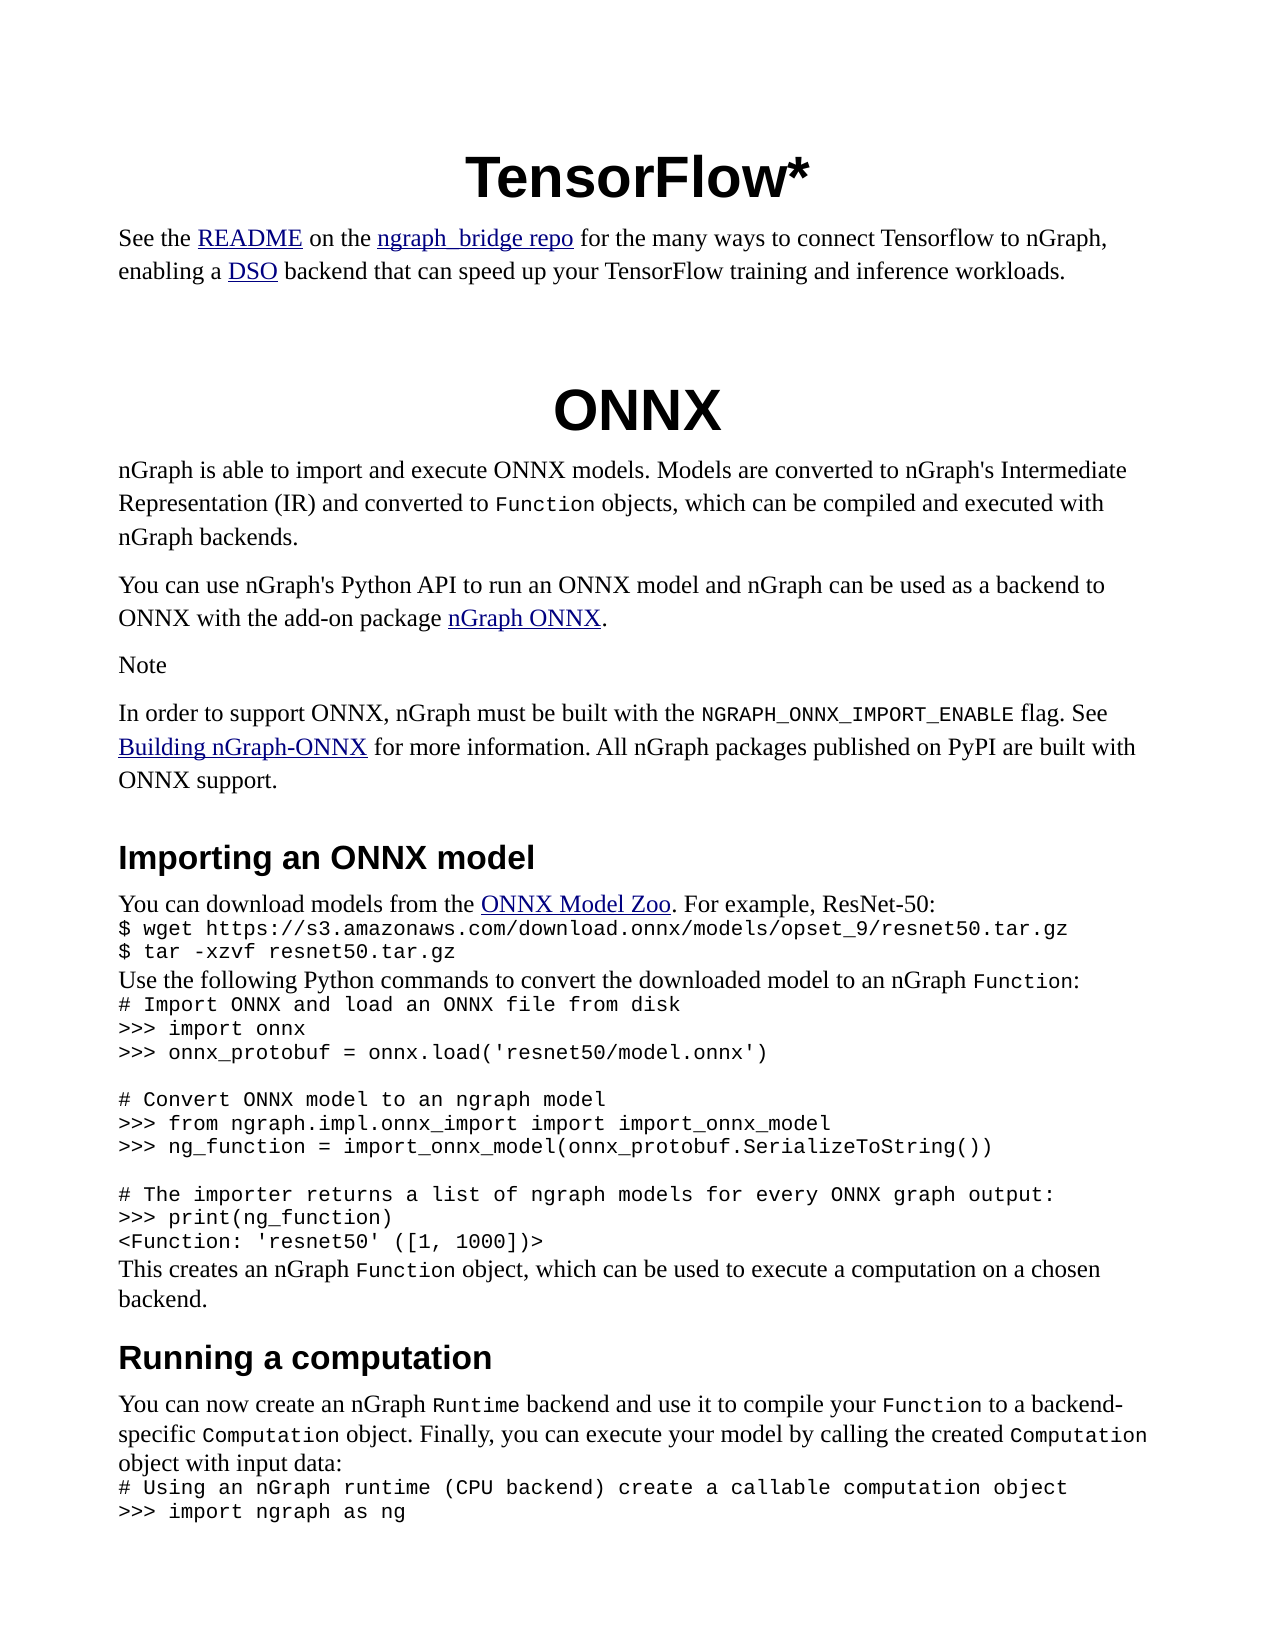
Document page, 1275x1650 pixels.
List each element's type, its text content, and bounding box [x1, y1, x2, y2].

title TensorFlow* [118, 143, 1157, 210]
text >>> import ngraph as ng [118, 1501, 1157, 1524]
title ONNX [118, 376, 1157, 443]
text # The importer returns a list of ngraph models for every ONNX graph output: [118, 1184, 1157, 1207]
subtitle Running a computation [118, 1338, 1157, 1377]
text $ wget https://s3.amazonaws.com/download.onnx/models/opset_9/resnet50.tar.gz [118, 918, 1157, 941]
text >>> onnx_protobuf = onnx.load('resnet50/model.onnx') [118, 1042, 1157, 1065]
text See the README on the ngraph_bridge repo for the many ways to connect Tensorflow to nGraph, enabling a DSO backend that can speed up your TensorFlow training and inference workloads. [118, 223, 1157, 284]
text You can now create an nGraph Runtime backend and use it to compile your Function to a backend-specific Computation object. Finally, you can execute your model by calling the created Computation object with input data: [118, 1389, 1157, 1477]
text Use the following Python commands to convert the downloaded model to an nGraph Function: [118, 965, 1157, 994]
text This creates an nGraph Function object, which can be used to execute a computation on a chosen backend. [118, 1254, 1157, 1313]
text >>> ng_function = import_onnx_model(onnx_protobuf.SerializeToString()) [118, 1136, 1157, 1160]
text You can download models from the ONNX Model Zoo. For example, ResNet-50: [118, 889, 1157, 918]
subtitle Importing an ONNX model [118, 838, 1157, 876]
text >>> import onnx [118, 1018, 1157, 1042]
text You can use nGraph's Python API to run an ONNX model and nGraph can be used as a backend to ONNX with the add-on package nGraph ONNX. [118, 570, 1157, 632]
text In order to support ONNX, nGraph must be built with the NGRAPH_ONNX_IMPORT_ENABLE flag. See Building nGraph-ONNX for more information. All nGraph packages published on PyPI are built with ONNX support. [118, 698, 1157, 794]
text $ tar -xzvf resnet50.tar.gz [118, 941, 1157, 965]
text # Using an nGraph runtime (CPU backend) create a callable computation object [118, 1477, 1157, 1501]
text >>> from ngraph.impl.onnx_import import import_onnx_model [118, 1113, 1157, 1136]
text <Function: 'resnet50' ([1, 1000])> [118, 1231, 1157, 1254]
text nGraph is able to import and execute ONNX models. Models are converted to nGraph's Intermediate Representation (IR) and converted to Function objects, which can be compiled and executed with nGraph backends. [118, 456, 1157, 551]
text Note [118, 651, 1157, 679]
text >>> print(ng_function) [118, 1207, 1157, 1231]
text # Import ONNX and load an ONNX file from disk [118, 994, 1157, 1018]
text # Convert ONNX model to an ngraph model [118, 1089, 1157, 1113]
